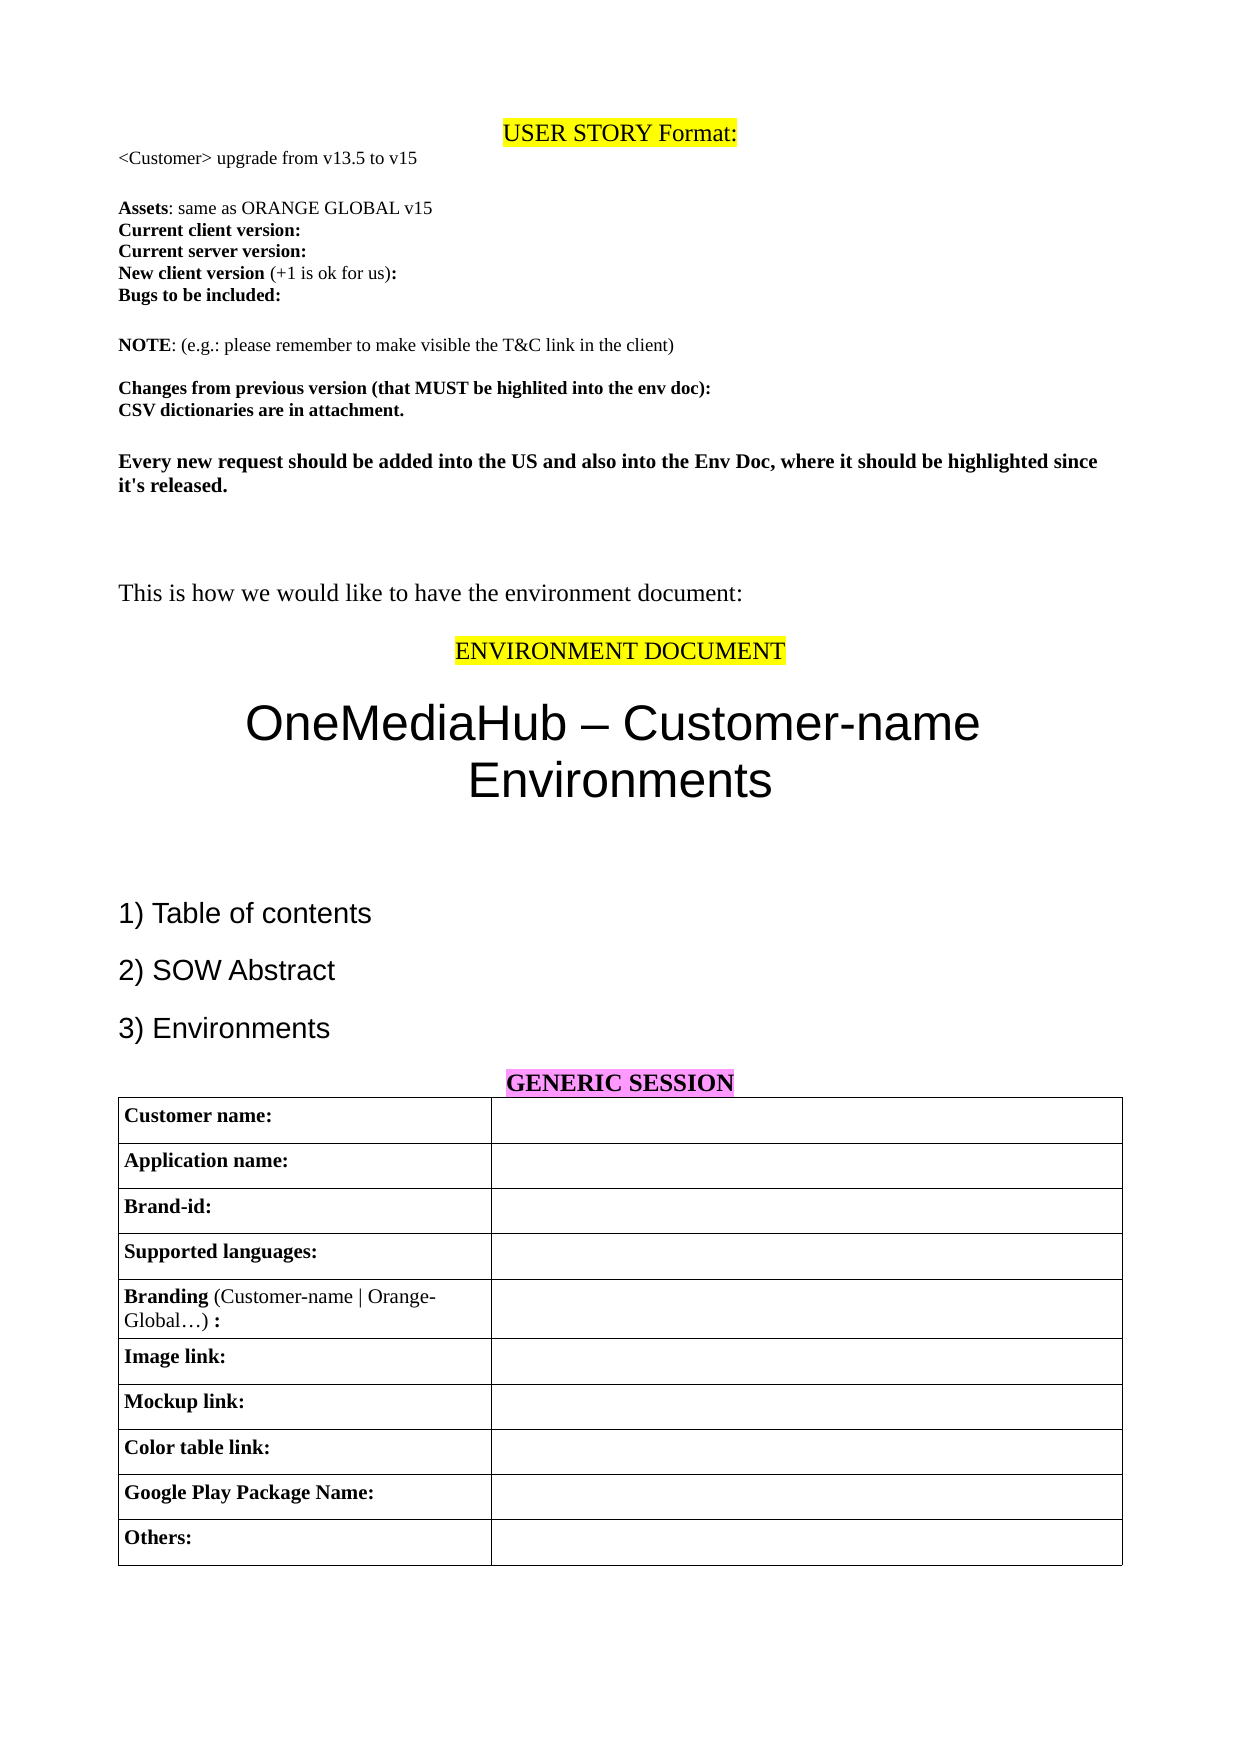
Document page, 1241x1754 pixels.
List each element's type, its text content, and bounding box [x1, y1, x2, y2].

table_header [492, 1098, 1122, 1142]
table_cell [492, 1189, 1122, 1233]
text Bugs to be included: [118, 283, 1122, 334]
text 2) SOW Abstract [118, 953, 1122, 987]
table_cell Application name: [119, 1144, 491, 1188]
text Every new request should be added into the US and also into the Env Doc, where it should be highlighted since it's released. [118, 449, 1122, 497]
table_cell Color table link: [119, 1430, 491, 1474]
table_cell [492, 1234, 1122, 1278]
table_cell [492, 1520, 1122, 1565]
table_cell Mockup link: [119, 1385, 491, 1429]
table_cell [492, 1339, 1122, 1383]
text Current server version: [118, 240, 1122, 262]
text Changes from previous version (that MUST be highlited into the env doc): [118, 377, 1122, 398]
text This is how we would like to have the environment document: [118, 578, 1122, 607]
text 1) Table of contents [118, 896, 1122, 929]
text CSV dictionaries are in attachment. [118, 398, 1122, 420]
table_cell Supported languages: [119, 1234, 491, 1278]
text <Customer> upgrade from v13.5 to v15 Assets: same as ORANGE GLOBAL v15 [118, 147, 1122, 219]
table_cell [492, 1475, 1122, 1519]
table_cell [492, 1280, 1122, 1338]
table_header Customer name: [119, 1098, 491, 1142]
text Current client version: [118, 219, 1122, 240]
text 3) Environments [118, 1011, 1122, 1044]
text USER STORY Format: [118, 118, 1122, 147]
table_cell Google Play Package Name: [119, 1475, 491, 1519]
table_cell Others: [119, 1520, 491, 1565]
text ENVIRONMENT DOCUMENT [118, 636, 1122, 665]
text New client version (+1 is ok for us): [118, 262, 1122, 283]
text NOTE: (e.g.: please remember to make visible the T&C link in the client) [118, 334, 1122, 355]
table_cell Image link: [119, 1339, 491, 1383]
table_cell [492, 1144, 1122, 1188]
text GENERIC SESSION [118, 1068, 1122, 1097]
table_cell Branding (Customer-name | Orange-Global…) : [119, 1280, 491, 1338]
text Environments [118, 751, 1122, 808]
text OneMediaHub – Customer-name [118, 693, 1122, 751]
table_cell [492, 1430, 1122, 1474]
table_cell [492, 1385, 1122, 1429]
table_cell Brand-id: [119, 1189, 491, 1233]
